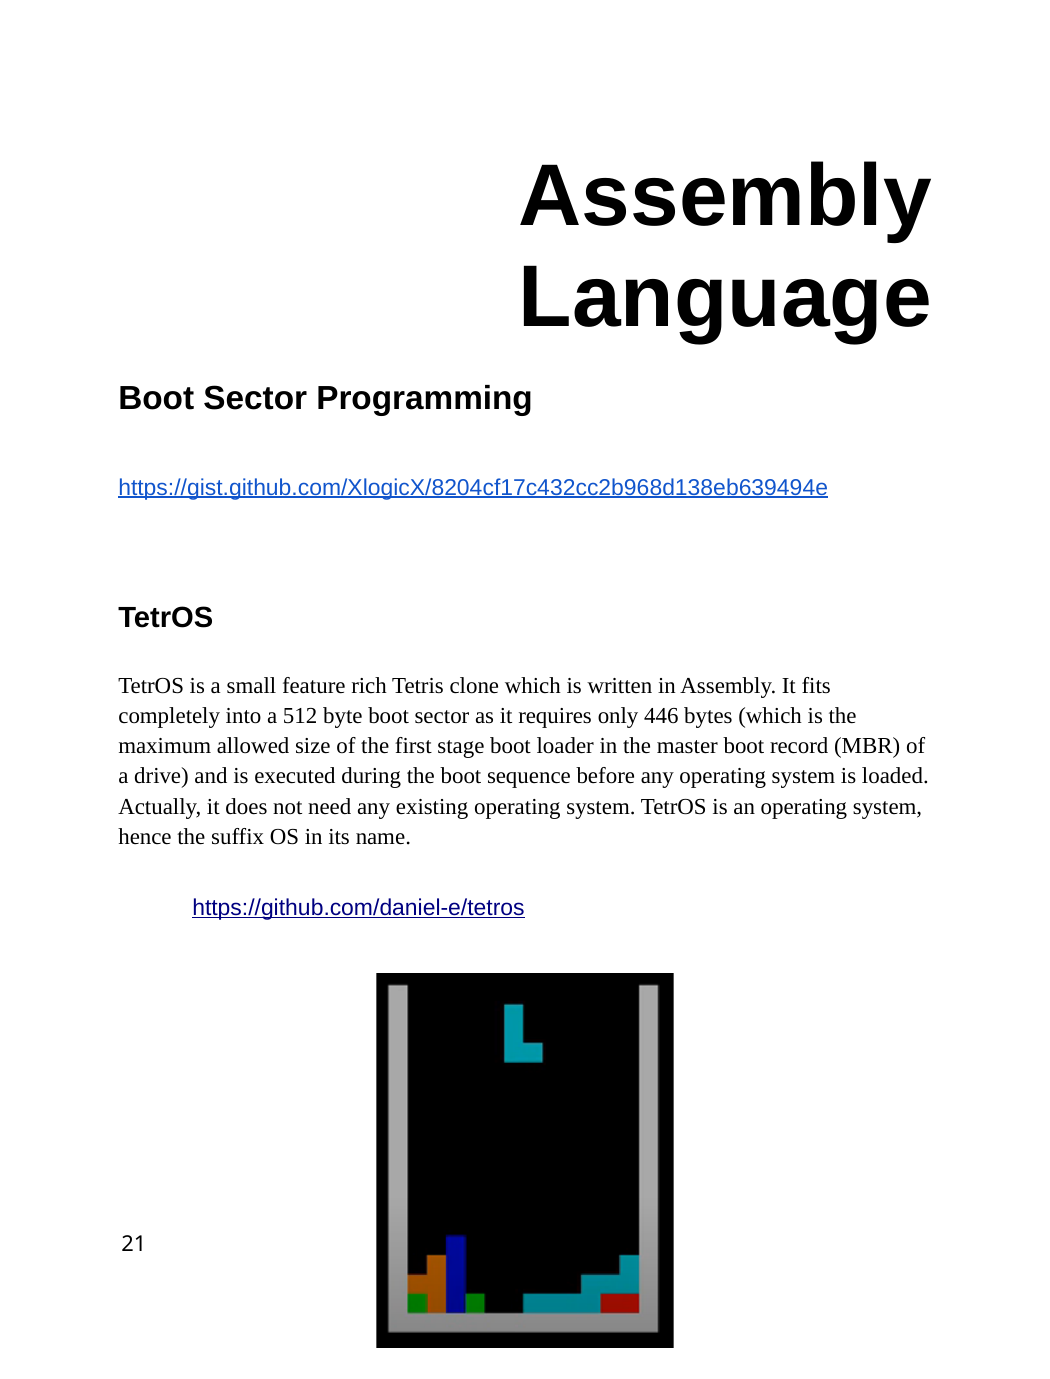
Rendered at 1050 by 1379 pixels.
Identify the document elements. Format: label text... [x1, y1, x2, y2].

text https://github.com/daniel-e/tetros [192, 894, 932, 921]
text https://gist.github.com/XlogicX/8204cf17c432cc2b968d138eb639494e [118, 474, 932, 500]
picture [376, 973, 674, 1348]
text TetrOS is a small feature rich Tetris clone which is written in Assembly. It fits completely into a 512 byte boot sector as it requires only 446 bytes (which is the maximum allowed size of the first stage boot loader in the master boot record (MBR) of a drive) and is executed during the boot sequence before any operating system is loaded. Actually, it does not need any existing operating system. TetrOS is an operating system, hence the suffix OS in its name. [118, 672, 932, 849]
subtitle Boot Sector Programming [118, 378, 932, 416]
subtitle TetrOS [118, 599, 932, 633]
subtitle Assembly Language [118, 143, 932, 344]
